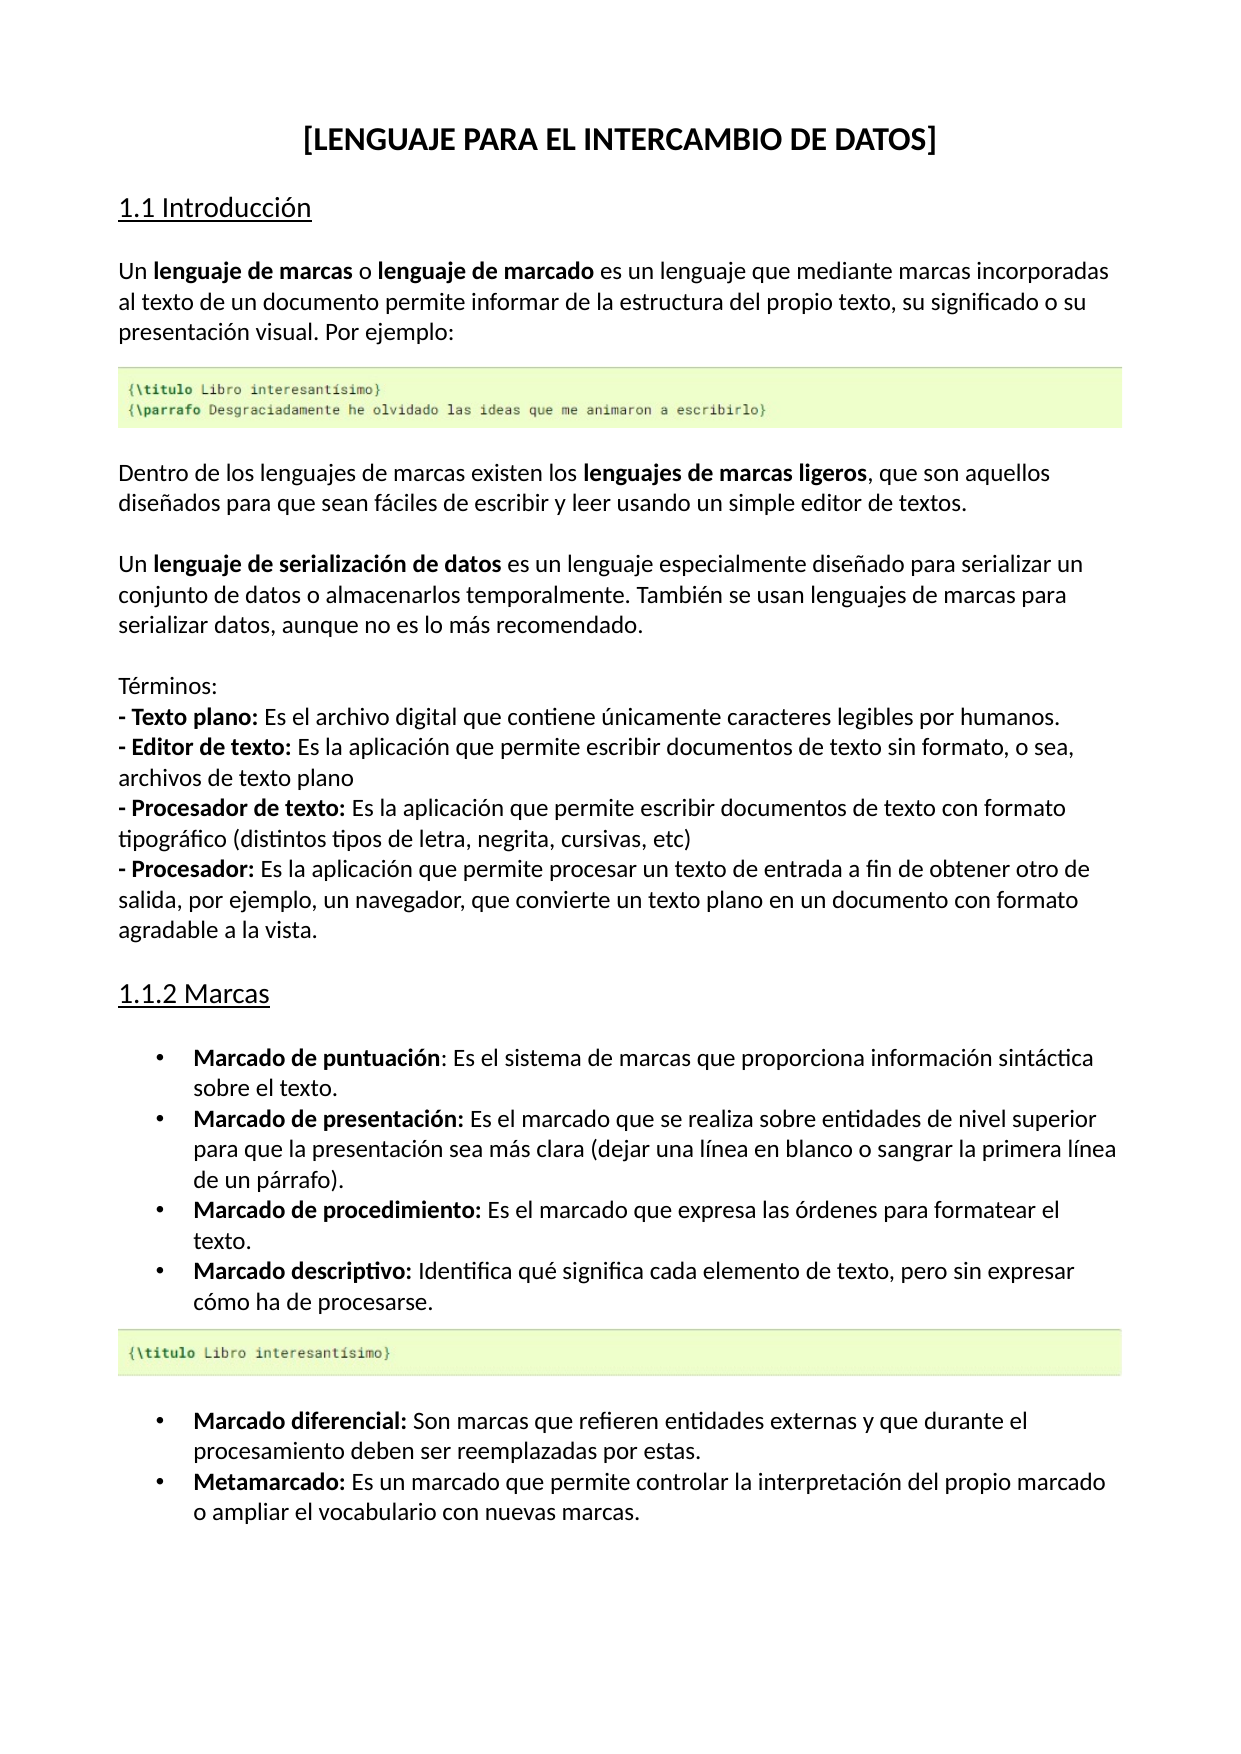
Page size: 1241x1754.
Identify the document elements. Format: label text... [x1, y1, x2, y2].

text Un lenguaje de serialización de datos es un lenguaje especialmente diseñado para serializar un conjunto de datos o almacenarlos temporalmente. También se usan lenguajes de marcas para serializar datos, aunque no es lo más recomendado. [118, 548, 1122, 640]
text 1.1.2 Marcas [118, 976, 1122, 1011]
picture [118, 1328, 1123, 1377]
text Un lenguaje de marcas o lenguaje de marcado es un lenguaje que mediante marcas incorporadas al texto de un documento permite informar de la estructura del propio texto, su significado o su presentación visual. Por ejemplo: [118, 256, 1122, 347]
list Marcado de presentación: Es el marcado que se realiza sobre entidades de nivel superior para que la presentación sea más clara (dejar una línea en blanco o sangrar la primera línea de un párrafo). [156, 1103, 1122, 1194]
text [LENGUAJE PARA EL INTERCAMBIO DE DATOS] [118, 118, 1122, 159]
list Marcado diferencial: Son marcas que refieren entidades externas y que durante el procesamiento deben ser reemplazadas por estas. [156, 1405, 1122, 1466]
text - Procesador de texto: Es la aplicación que permite escribir documentos de texto con formato tipográfico (distintos tipos de letra, negrita, cursivas, etc) [118, 792, 1122, 853]
text - Texto plano: Es el archivo digital que contiene únicamente caracteres legibles por humanos. [118, 701, 1122, 731]
text Dentro de los lenguajes de marcas existen los lenguajes de marcas ligeros, que son aquellos diseñados para que sean fáciles de escribir y leer usando un simple editor de textos. [118, 457, 1122, 518]
list Marcado descriptivo: Identifica qué significa cada elemento de texto, pero sin expresar cómo ha de procesarse. [156, 1255, 1122, 1316]
picture [118, 366, 1123, 428]
text - Editor de texto: Es la aplicación que permite escribir documentos de texto sin formato, o sea, archivos de texto plano [118, 731, 1122, 792]
list Metamarcado: Es un marcado que permite controlar la interpretación del propio marcado o ampliar el vocabulario con nuevas marcas. [156, 1466, 1122, 1527]
text - Procesador: Es la aplicación que permite procesar un texto de entrada a fin de obtener otro de salida, por ejemplo, un navegador, que convierte un texto plano en un documento con formato agradable a la vista. [118, 853, 1122, 945]
text Términos: [118, 670, 1122, 701]
text 1.1 Introducción [118, 189, 1122, 225]
list Marcado de procedimiento: Es el marcado que expresa las órdenes para formatear el texto. [156, 1194, 1122, 1255]
list Marcado de puntuación: Es el sistema de marcas que proporciona información sintáctica sobre el texto. [156, 1042, 1122, 1103]
